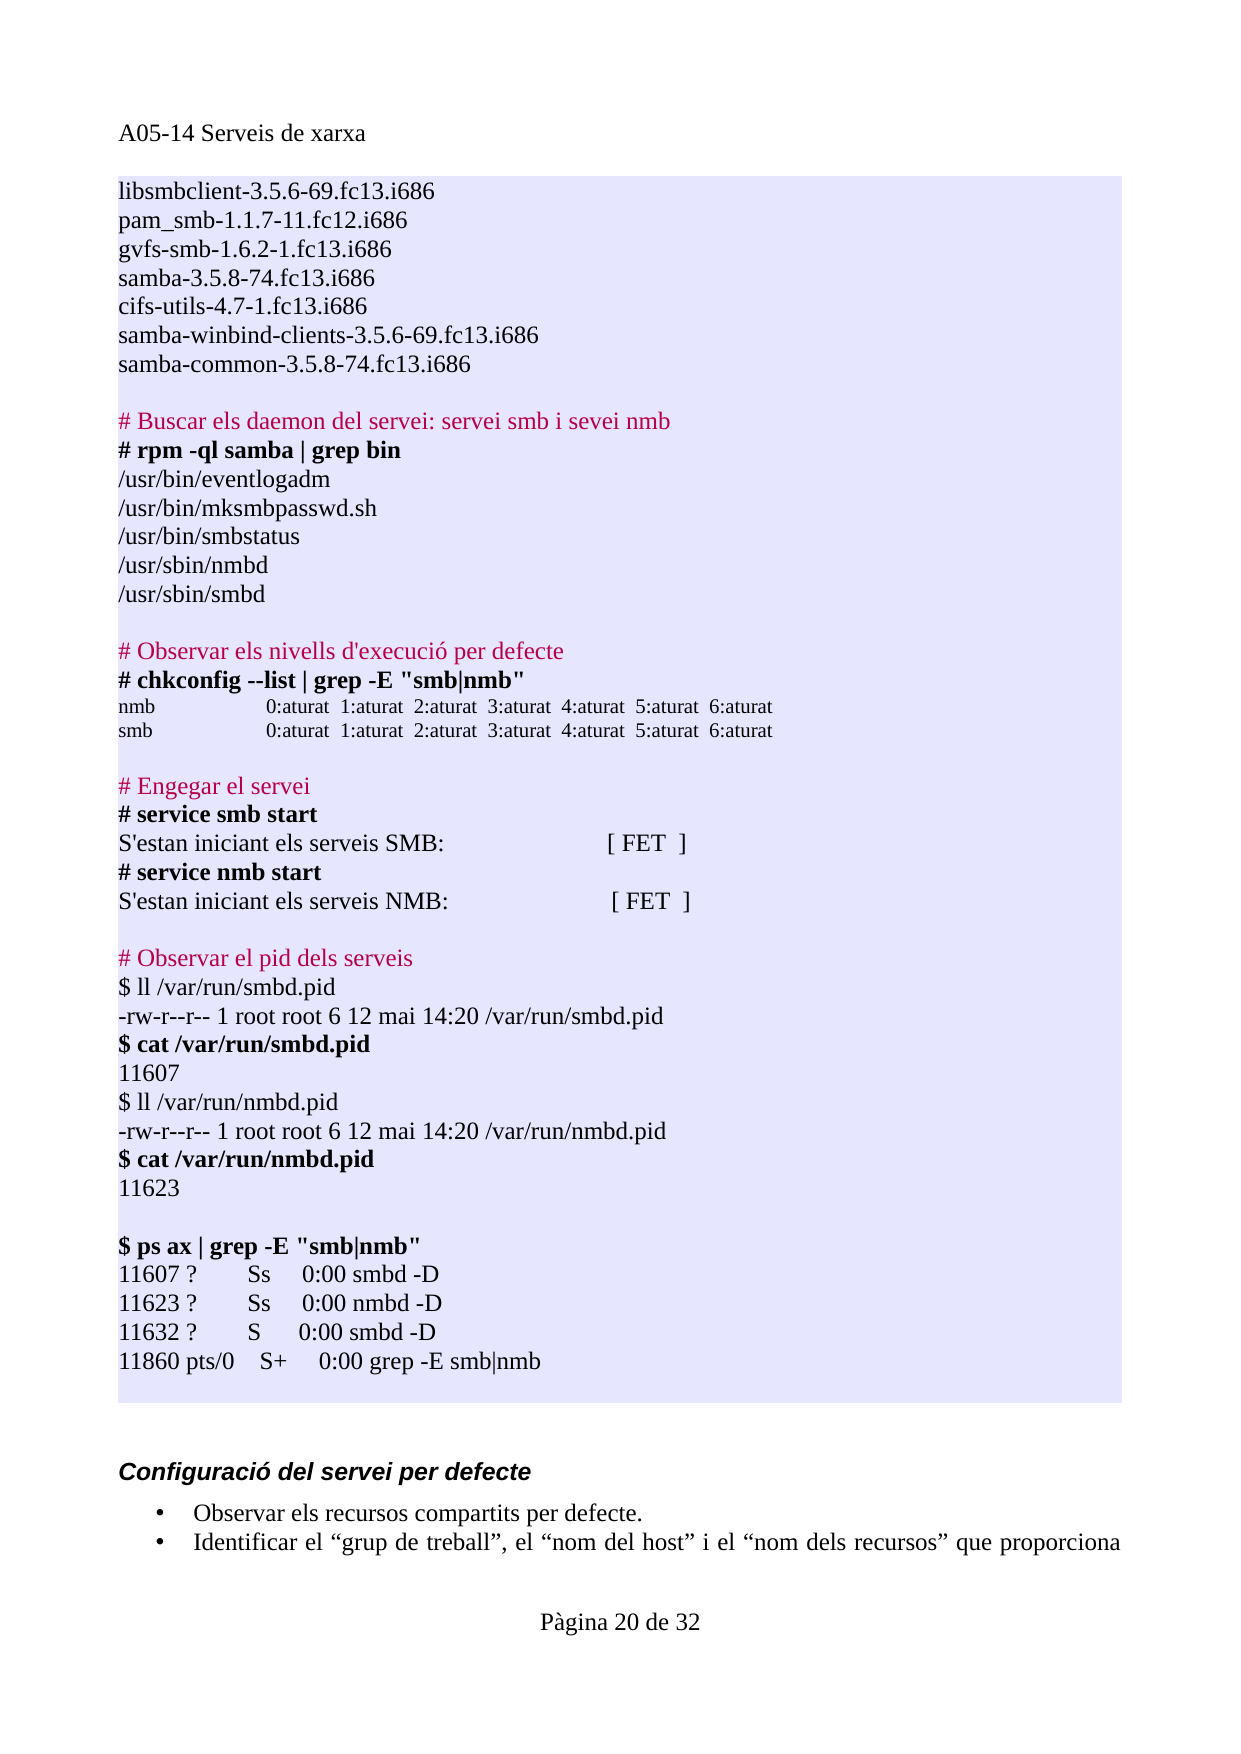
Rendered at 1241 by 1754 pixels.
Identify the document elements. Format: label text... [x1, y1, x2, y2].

text samba-3.5.8-74.fc13.i686 [118, 263, 1122, 291]
text $ cat /var/run/nmbd.pid [118, 1144, 1122, 1173]
text 11607 [118, 1058, 1122, 1087]
text 11860 pts/0 S+ 0:00 grep -E smb|nmb [118, 1346, 1122, 1374]
text /usr/sbin/smbd [118, 579, 1122, 608]
list Observar els recursos compartits per defecte. [156, 1498, 1122, 1527]
subtitle Configuració del servei per defecte [118, 1457, 1122, 1486]
text S'estan iniciant els serveis NMB: [ FET ] [118, 886, 1122, 914]
text 11607 ? Ss 0:00 smbd -D [118, 1259, 1122, 1288]
text -rw-r--r-- 1 root root 6 12 mai 14:20 /var/run/smbd.pid [118, 1001, 1122, 1029]
text $ ll /var/run/smbd.pid [118, 972, 1122, 1001]
text samba-common-3.5.8-74.fc13.i686 [118, 349, 1122, 378]
text 11623 [118, 1173, 1122, 1202]
text # Buscar els daemon del servei: servei smb i sevei nmb [118, 406, 1122, 435]
text smb 0:aturat 1:aturat 2:aturat 3:aturat 4:aturat 5:aturat 6:aturat [118, 718, 1122, 742]
text $ ps ax | grep -E "smb|nmb" [118, 1231, 1122, 1259]
text # Engegar el servei [118, 771, 1122, 799]
text # Observar els nivells d'execució per defecte [118, 636, 1122, 665]
text $ cat /var/run/smbd.pid [118, 1029, 1122, 1058]
text /usr/bin/mksmbpasswd.sh [118, 493, 1122, 521]
text cifs-utils-4.7-1.fc13.i686 [118, 291, 1122, 320]
text 11632 ? S 0:00 smbd -D [118, 1317, 1122, 1346]
text gvfs-smb-1.6.2-1.fc13.i686 [118, 234, 1122, 263]
text -rw-r--r-- 1 root root 6 12 mai 14:20 /var/run/nmbd.pid [118, 1116, 1122, 1144]
text 11623 ? Ss 0:00 nmbd -D [118, 1288, 1122, 1317]
text S'estan iniciant els serveis SMB: [ FET ] [118, 828, 1122, 857]
text # rpm -ql samba | grep bin [118, 435, 1122, 464]
text # Observar el pid dels serveis [118, 943, 1122, 972]
text /usr/sbin/nmbd [118, 550, 1122, 579]
text # service smb start [118, 799, 1122, 828]
text samba-winbind-clients-3.5.6-69.fc13.i686 [118, 320, 1122, 349]
text /usr/bin/smbstatus [118, 521, 1122, 550]
list Identificar el “grup de treball”, el “nom del host” i el “nom dels recursos” que proporciona [156, 1527, 1122, 1556]
text libsmbclient-3.5.6-69.fc13.i686 [118, 176, 1122, 205]
text # service nmb start [118, 857, 1122, 886]
text /usr/bin/eventlogadm [118, 464, 1122, 493]
text $ ll /var/run/nmbd.pid [118, 1087, 1122, 1116]
text # chkconfig --list | grep -E "smb|nmb" [118, 665, 1122, 694]
text pam_smb-1.1.7-11.fc12.i686 [118, 205, 1122, 234]
text nmb 0:aturat 1:aturat 2:aturat 3:aturat 4:aturat 5:aturat 6:aturat [118, 694, 1122, 718]
